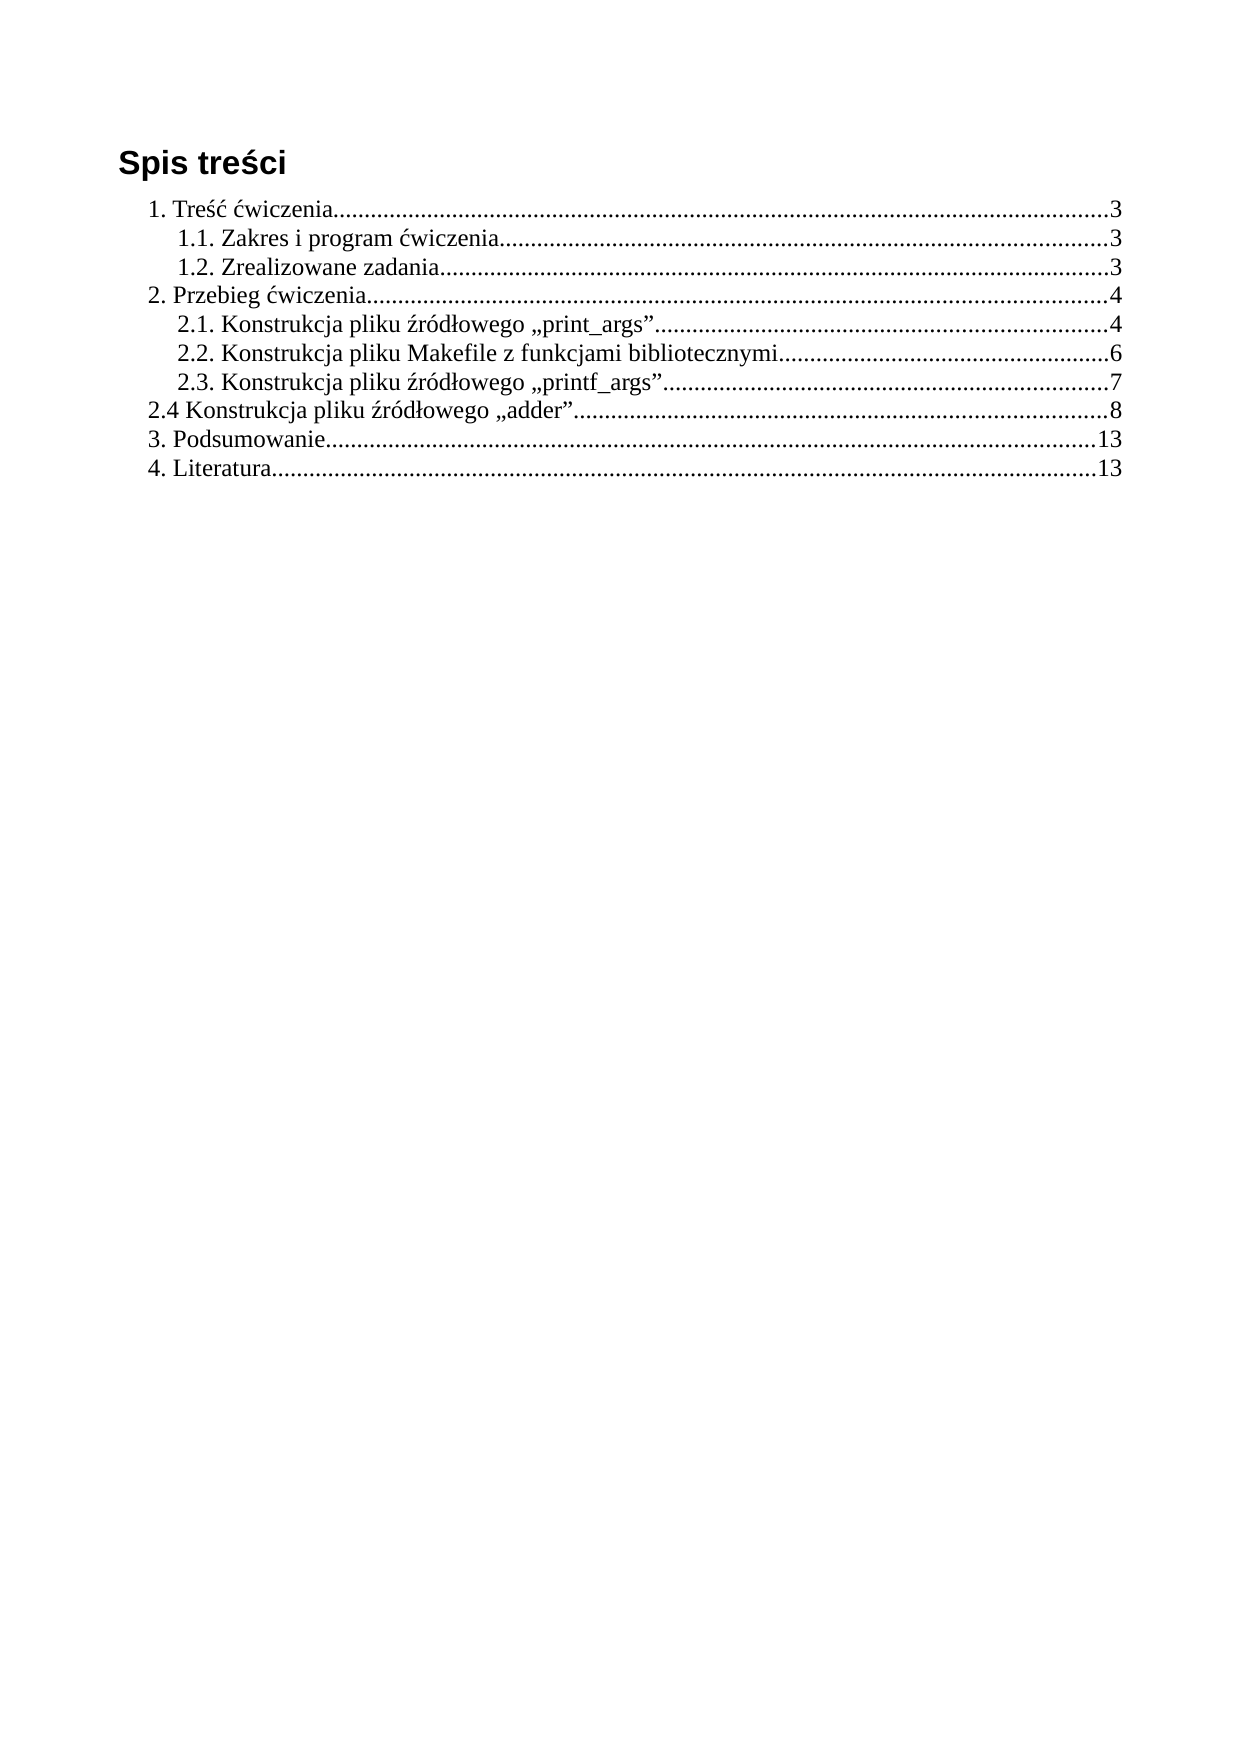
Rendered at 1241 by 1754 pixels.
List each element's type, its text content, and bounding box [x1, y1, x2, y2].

text 2.4 Konstrukcja pliku źródłowego „adder” 8 [148, 395, 1122, 424]
subtitle Spis treści [118, 143, 1122, 182]
text 3. Podsumowanie 13 [148, 424, 1122, 453]
text 2.2. Konstrukcja pliku Makefile z funkcjami bibliotecznymi 6 [177, 338, 1122, 367]
text 4. Literatura 13 [148, 453, 1122, 482]
text 2.3. Konstrukcja pliku źródłowego „printf_args” 7 [177, 367, 1122, 395]
text 2.1. Konstrukcja pliku źródłowego „print_args” 4 [177, 309, 1122, 338]
text 1.1. Zakres i program ćwiczenia 3 [177, 223, 1122, 252]
text 1.2. Zrealizowane zadania 3 [177, 252, 1122, 280]
text 1. Treść ćwiczenia 3 [148, 194, 1122, 223]
text 2. Przebieg ćwiczenia 4 [148, 280, 1122, 309]
